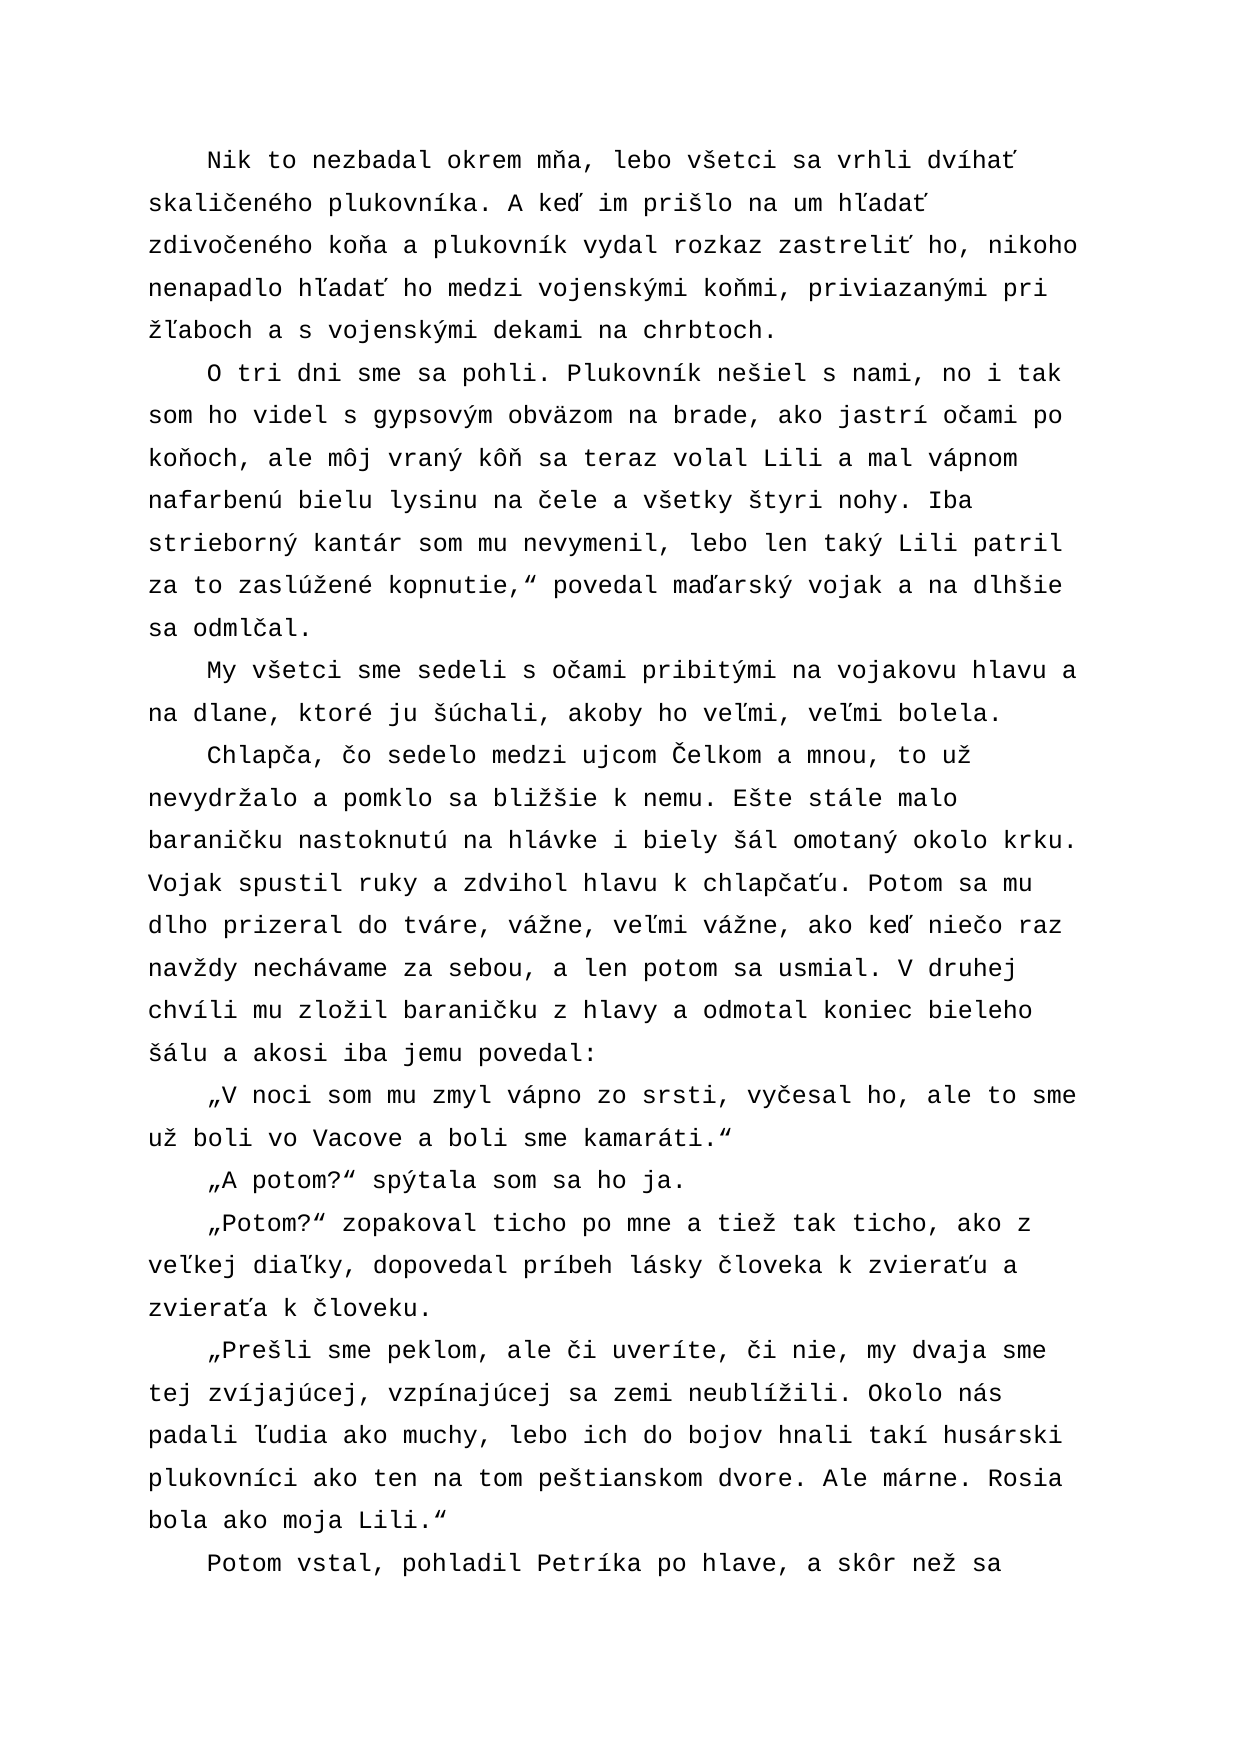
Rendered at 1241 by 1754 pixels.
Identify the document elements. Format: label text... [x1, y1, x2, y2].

text „Prešli sme peklom, ale či uveríte, či nie, my dvaja sme tej zvíjajúcej, vzpínajúcej sa zemi neublížili. Okolo nás padali ľudia ako muchy, lebo ich do bojov hnali takí husárski plukovníci ako ten na tom peštianskom dvore. Ale márne. Rosia bola ako moja Lili.“ [148, 1338, 1093, 1536]
text „A potom?“ spýtala som sa ho ja. [148, 1168, 1093, 1196]
text Chlapča, čo sedelo medzi ujcom Čelkom a mnou, to už nevydržalo a pomklo sa bližšie k nemu. Ešte stále malo baraničku nastoknutú na hlávke i biely šál omotaný okolo krku. Vojak spustil ruky a zdvihol hlavu k chlapčaťu. Potom sa mu dlho prizeral do tváre, vážne, veľmi vážne, ako keď niečo raz navždy nechávame za sebou, a len potom sa usmial. V druhej chvíli mu zložil baraničku z hlavy a odmotal koniec bieleho šálu a akosi iba jemu povedal: [148, 743, 1093, 1068]
text O tri dni sme sa pohli. Plukovník nešiel s nami, no i tak som ho videl s gypsovým obväzom na brade, ako jastrí očami po koňoch, ale môj vraný kôň sa teraz volal Lili a mal vápnom nafarbenú bielu lysinu na čele a všetky štyri nohy. Iba strieborný kantár som mu nevymenil, lebo len taký Lili patril za to zaslúžené kopnutie,“ povedal maďarský vojak a na dlhšie sa odmlčal. [148, 360, 1093, 643]
text Nik to nezbadal okrem mňa, lebo všetci sa vrhli dvíhať skaličeného plukovníka. A keď im prišlo na um hľadať zdivočeného koňa a plukovník vydal rozkaz zastreliť ho, nikoho nenapadlo hľadať ho medzi vojenskými koňmi, priviazanými pri žľaboch a s vojenskými dekami na chrbtoch. [148, 148, 1093, 346]
text „V noci som mu zmyl vápno zo srsti, vyčesal ho, ale to sme už boli vo Vacove a boli sme kamaráti.“ [148, 1083, 1093, 1153]
text „Potom?“ zopakoval ticho po mne a tiež tak ticho, ako z veľkej diaľky, dopovedal príbeh lásky človeka k zvieraťu a zvieraťa k človeku. [148, 1210, 1093, 1323]
text Potom vstal, pohladil Petríka po hlave, a skôr než sa [148, 1550, 1093, 1578]
text My všetci sme sedeli s očami pribitými na vojakovu hlavu a na dlane, ktoré ju šúchali, akoby ho veľmi, veľmi bolela. [148, 658, 1093, 728]
